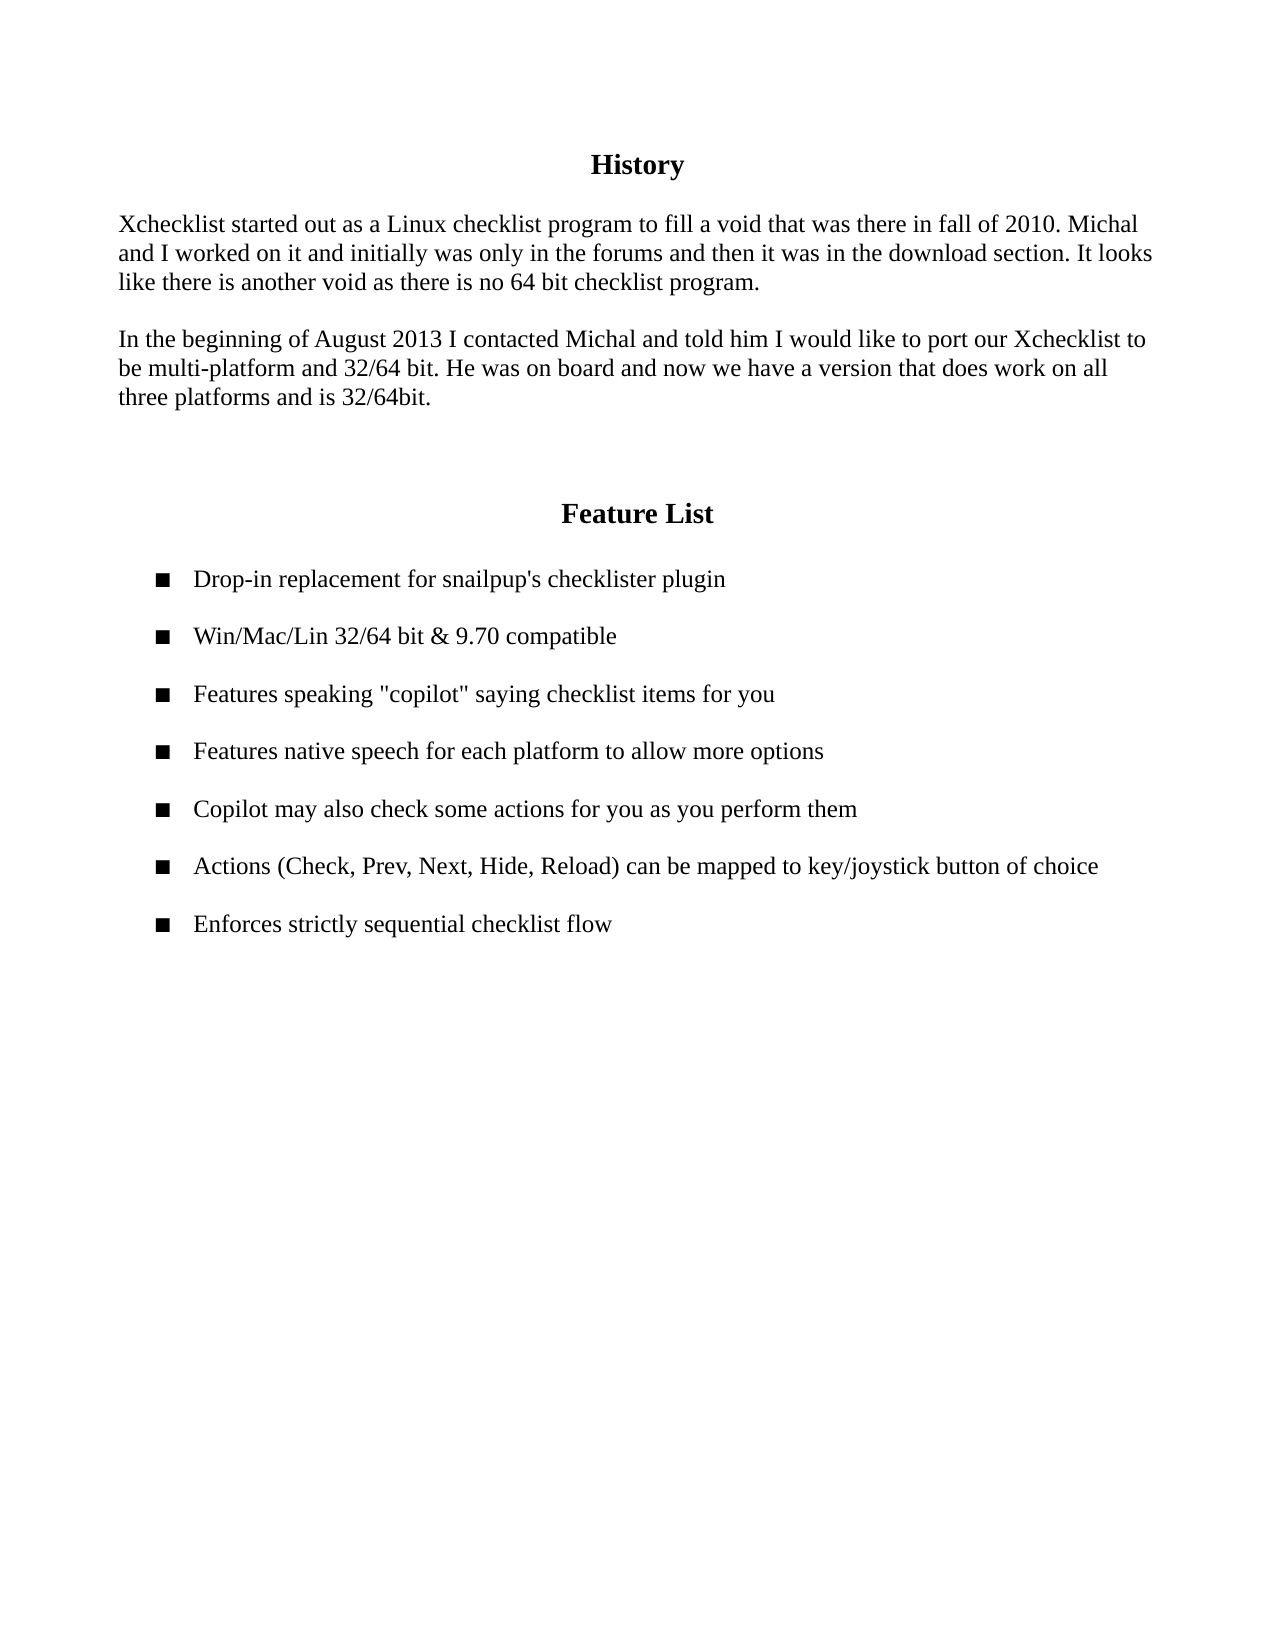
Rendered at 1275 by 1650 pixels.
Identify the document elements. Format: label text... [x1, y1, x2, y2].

text Xchecklist started out as a Linux checklist program to fill a void that was there in fall of 2010. Michal and I worked on it and initially was only in the forums and then it was in the download section. It looks like there is another void as there is no 64 bit checklist program. [118, 209, 1157, 295]
list Drop-in replacement for snailpup's checklister plugin [156, 564, 1157, 592]
list Enforces strictly sequential checklist flow [156, 909, 1157, 937]
text History [118, 147, 1157, 180]
list Win/Mac/Lin 32/64 bit & 9.70 compatible [156, 621, 1157, 650]
list Actions (Check, Prev, Next, Hide, Reload) can be mapped to key/joystick button of choice [156, 851, 1157, 880]
list Features native speech for each platform to allow more options [156, 736, 1157, 765]
text In the beginning of August 2013 I contacted Michal and told him I would like to port our Xchecklist to be multi-platform and 32/64 bit. He was on board and now we have a version that does work on all three platforms and is 32/64bit. [118, 324, 1157, 410]
list Copilot may also check some actions for you as you perform them [156, 794, 1157, 822]
list Features speaking "copilot" saying checklist items for you [156, 679, 1157, 707]
text Feature List [118, 497, 1157, 530]
